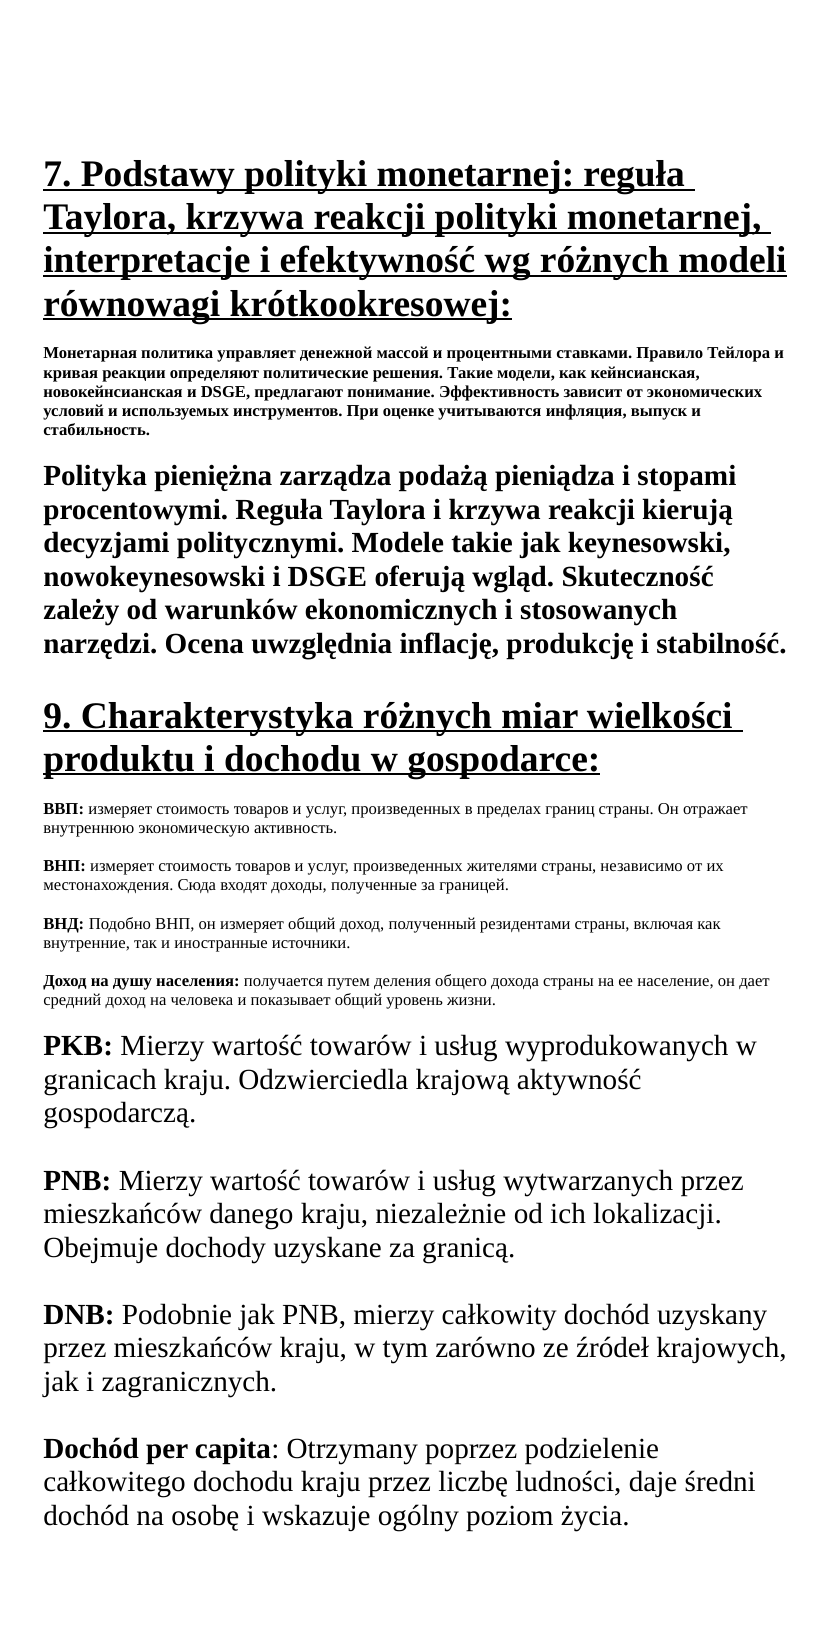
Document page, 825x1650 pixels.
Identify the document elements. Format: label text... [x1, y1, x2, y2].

text DNB: Podobnie jak PNB, mierzy całkowity dochód uzyskany przez mieszkańców kraju, w tym zarówno ze źródeł krajowych, jak i zagranicznych. [43, 1297, 791, 1397]
text Доход на душу населения: получается путем деления общего дохода страны на ее население, он дает средний доход на человека и показывает общий уровень жизни. [43, 971, 791, 1009]
text 9. Charakterystyka różnych miar wielkości produktu i dochodu w gospodarce: [43, 693, 791, 779]
text PKB: Mierzy wartość towarów i usług wyprodukowanych w granicach kraju. Odzwierciedla krajową aktywność gospodarczą. [43, 1028, 791, 1129]
text ВНД: Подобно ВНП, он измеряет общий доход, полученный резидентами страны, включая как внутренние, так и иностранные источники. [43, 913, 791, 952]
text Polityka pieniężna zarządza podażą pieniądza i stopami procentowymi. Reguła Taylora i krzywa reakcji kierują decyzjami politycznymi. Modele takie jak keynesowski, nowokeynesowski i DSGE oferują wgląd. Skuteczność zależy od warunków ekonomicznych i stosowanych narzędzi. Ocena uwzględnia inflację, produkcję i stabilność. [43, 458, 791, 659]
text ВНП: измеряет стоимость товаров и услуг, произведенных жителями страны, независимо от их местонахождения. Сюда входят доходы, полученные за границей. [43, 856, 791, 894]
text 7. Podstawy polityki monetarnej: reguła Taylora, krzywa reakcji polityki monetarnej, interpretacje i efektywność wg różnych modeli równowagi krótkookresowej: [43, 152, 791, 324]
text Dochód per capita: Otrzymany poprzez podzielenie całkowitego dochodu kraju przez liczbę ludności, daje średni dochód na osobę i wskazuje ogólny poziom życia. [43, 1431, 791, 1532]
text ВВП: измеряет стоимость товаров и услуг, произведенных в пределах границ страны. Он отражает внутреннюю экономическую активность. [43, 798, 791, 837]
text PNB: Mierzy wartość towarów i usług wytwarzanych przez mieszkańców danego kraju, niezależnie od ich lokalizacji. Obejmuje dochody uzyskane za granicą. [43, 1163, 791, 1263]
text Монетарная политика управляет денежной массой и процентными ставками. Правило Тейлора и кривая реакции определяют политические решения. Такие модели, как кейнсианская, новокейнсианская и DSGE, предлагают понимание. Эффективность зависит от экономических условий и используемых инструментов. При оценке учитываются инфляция, выпуск и стабильность. [43, 343, 791, 439]
